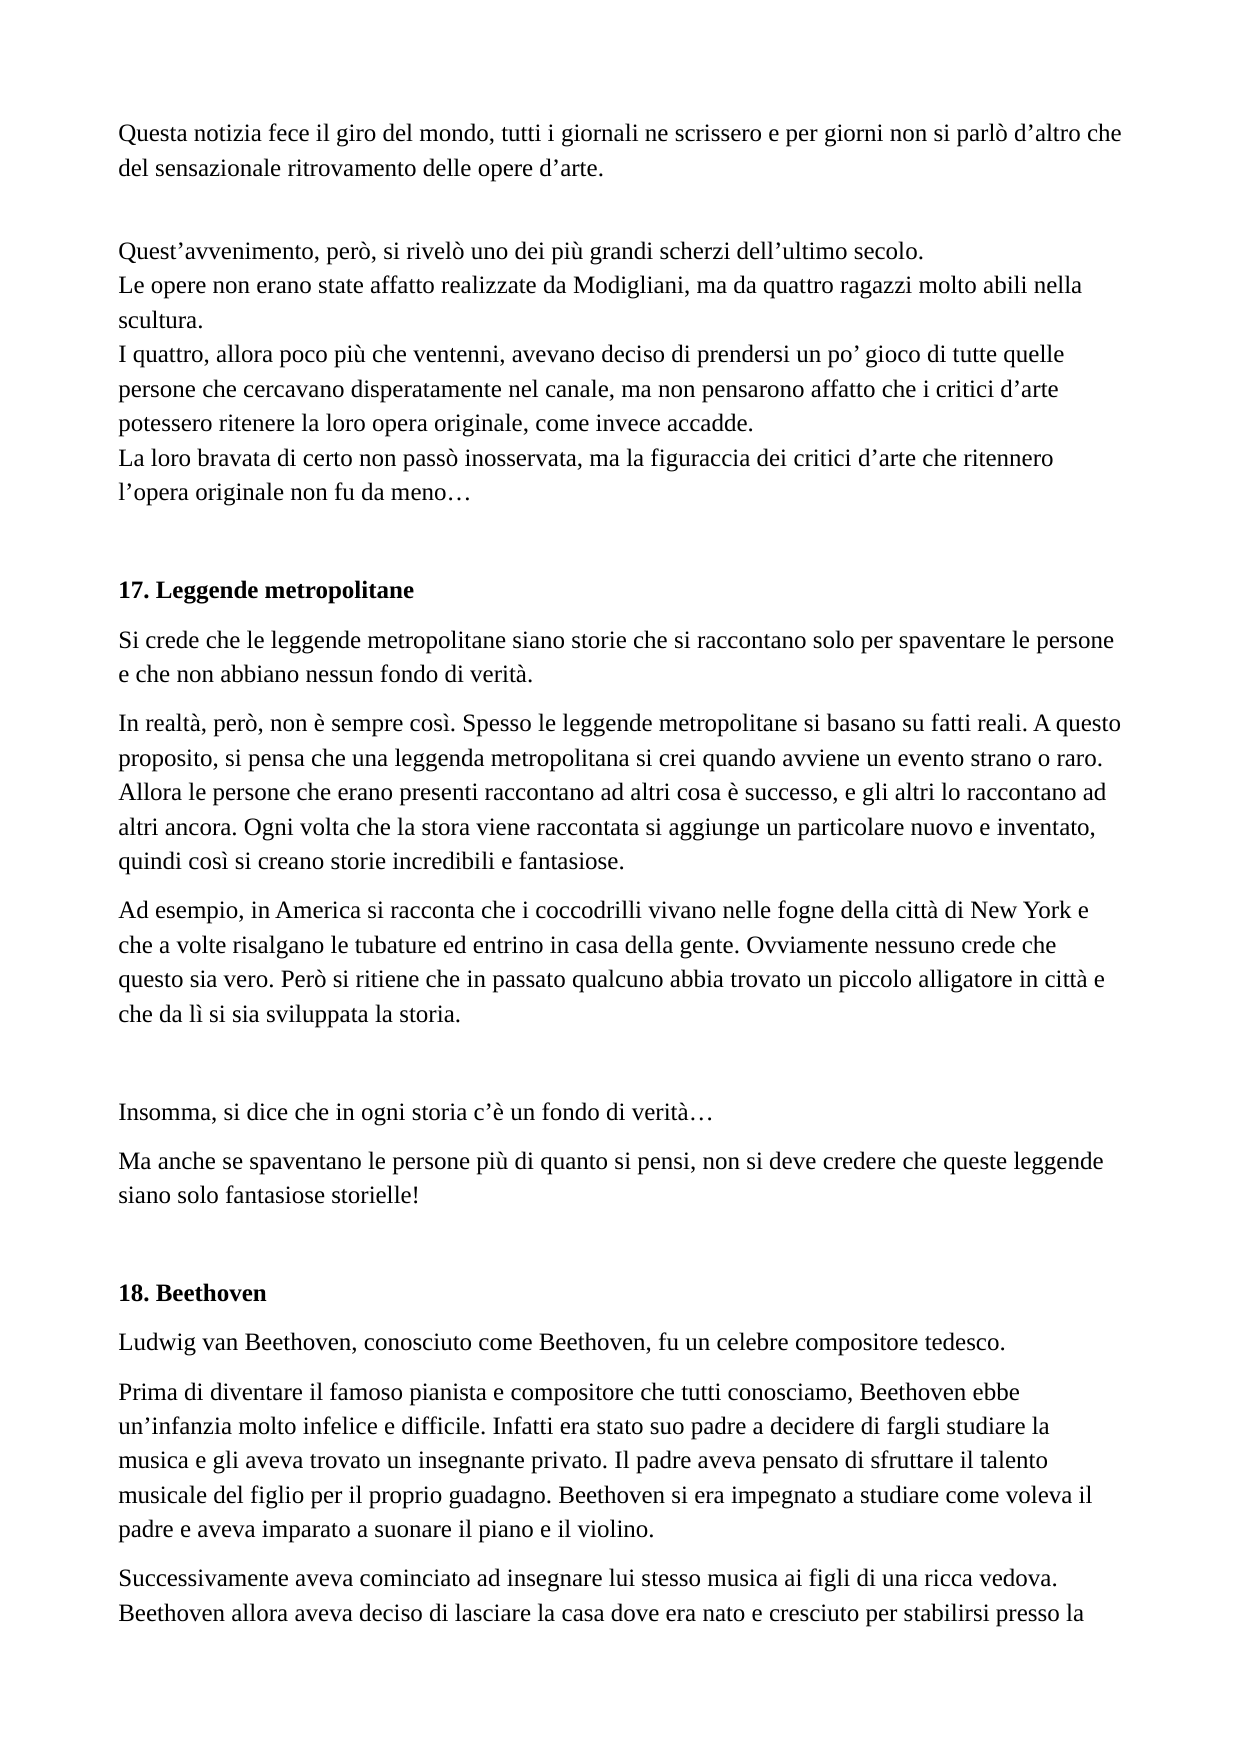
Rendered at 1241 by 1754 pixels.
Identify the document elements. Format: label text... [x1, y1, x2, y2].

text 18. Beethoven [118, 1278, 1122, 1307]
text In realtà, però, non è sempre così. Spesso le leggende metropolitane si basano su fatti reali. A questo proposito, si pensa che una leggenda metropolitana si crei quando avviene un evento strano o raro. Allora le persone che erano presenti raccontano ad altri cosa è successo, e gli altri lo raccontano ad altri ancora. Ogni volta che la stora viene raccontata si aggiunge un particolare nuovo e inventato, quindi così si creano storie incredibili e fantasiose. [118, 708, 1122, 875]
text Si crede che le leggende metropolitane siano storie che si raccontano solo per spaventare le persone e che non abbiano nessun fondo di verità. [118, 625, 1122, 688]
text 17. Leggende metropolitane [118, 576, 1122, 604]
text Prima di diventare il famoso pianista e compositore che tutti conosciamo, Beethoven ebbe un’infanzia molto infelice e difficile. Infatti era stato suo padre a decidere di fargli studiare la musica e gli aveva trovato un insegnante privato. Il padre aveva pensato di sfruttare il talento musicale del figlio per il proprio guadagno. Beethoven si era impegnato a studiare come voleva il padre e aveva imparato a suonare il piano e il violino. [118, 1377, 1122, 1543]
text Successivamente aveva cominciato ad insegnare lui stesso musica ai figli di una ricca vedova. Beethoven allora aveva deciso di lasciare la casa dove era nato e cresciuto per stabilirsi presso la [118, 1563, 1122, 1627]
text Ma anche se spaventano le persone più di quanto si pensi, non si deve credere che queste leggende siano solo fantasiose storielle! [118, 1146, 1122, 1209]
text Questa notizia fece il giro del mondo, tutti i giornali ne scrissero e per giorni non si parlò d’altro che del sensazionale ritrovamento delle opere d’arte. [118, 118, 1122, 181]
text Ludwig van Beethoven, conosciuto come Beethoven, fu un celebre compositore tedesco. [118, 1327, 1122, 1356]
text Insomma, si dice che in ogni storia c’è un fondo di verità… [118, 1097, 1122, 1126]
text Quest’avvenimento, però, si rivelò uno dei più grandi scherzi dell’ultimo secolo. Le opere non erano state affatto realizzate da Modigliani, ma da quattro ragazzi molto abili nella scultura. I quattro, allora poco più che ventenni, avevano deciso di prendersi un po’ gioco di tutte quelle persone che cercavano disperatamente nel canale, ma non pensarono affatto che i critici d’arte potessero ritenere la loro opera originale, come invece accadde. La loro bravata di certo non passò inosservata, ma la figuraccia dei critici d’arte che ritennero l’opera originale non fu da meno… [118, 202, 1122, 506]
text Ad esempio, in America si racconta che i coccodrilli vivano nelle fogne della città di New York e che a volte risalgano le tubature ed entrino in casa della gente. Ovviamente nessuno crede che questo sia vero. Però si ritiene che in passato qualcuno abbia trovato un piccolo alligatore in città e che da lì si sia sviluppata la storia. [118, 895, 1122, 1027]
